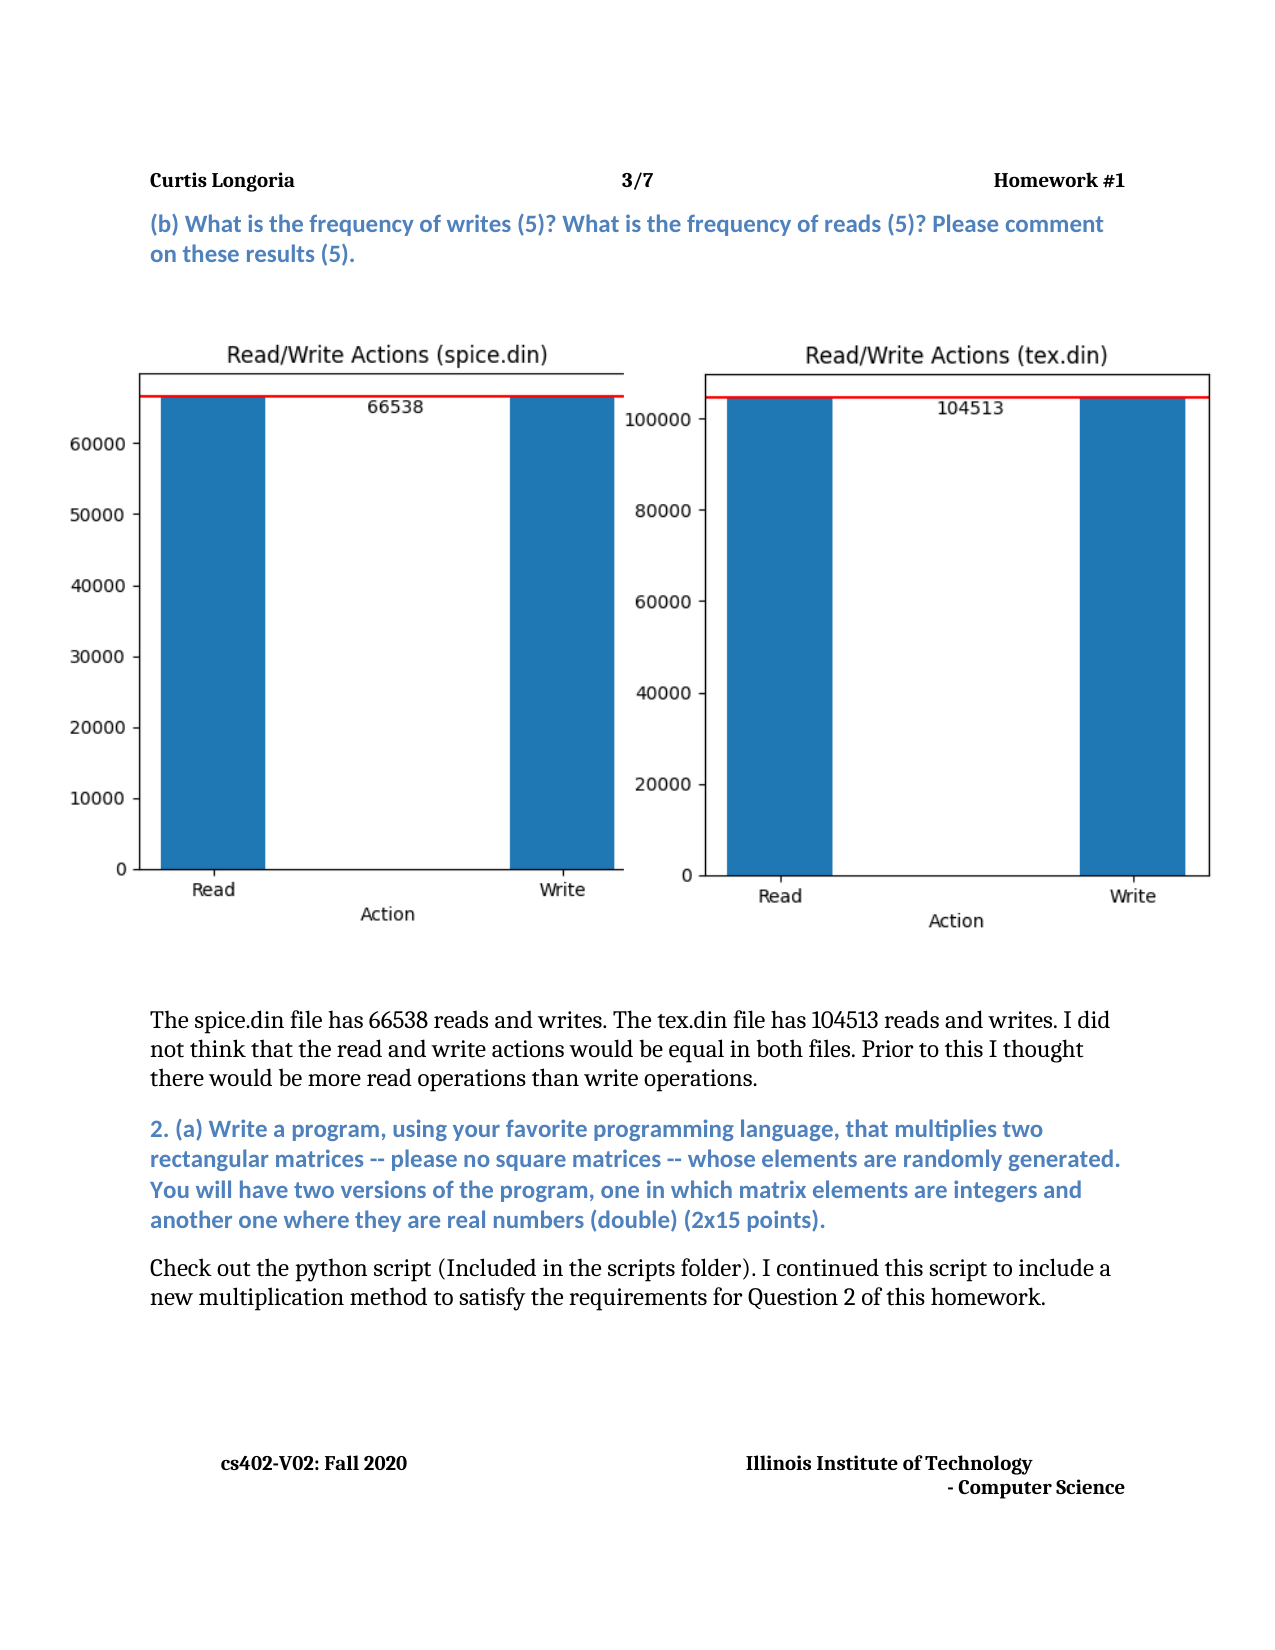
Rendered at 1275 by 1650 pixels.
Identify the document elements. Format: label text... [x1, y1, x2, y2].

subtitle 2. (a) Write a program, using your favorite programming language, that multiplies two rectangular matrices -- please no square matrices -- whose elements are randomly generated. You will have two versions of the program, one in which matrix elements are integers and another one where they are real numbers (double) (2x15 points). [150, 1113, 1125, 1235]
subtitle (b) What is the frequency of writes (5)? What is the frequency of reads (5)? Please comment on these results (5). [150, 208, 1125, 269]
text Check out the python script (Included in the scripts folder). I continued this script to include a new multiplication method to satisfy the requirements for Question 2 of this homework. [150, 1254, 1125, 1311]
text The spice.din file has 66538 reads and writes. The tex.din file has 104513 reads and writes. I did not think that the read and write actions would be equal in both files. Prior to this I thought there would be more read operations than write operations. [150, 1006, 1125, 1092]
picture [58, 297, 1274, 947]
